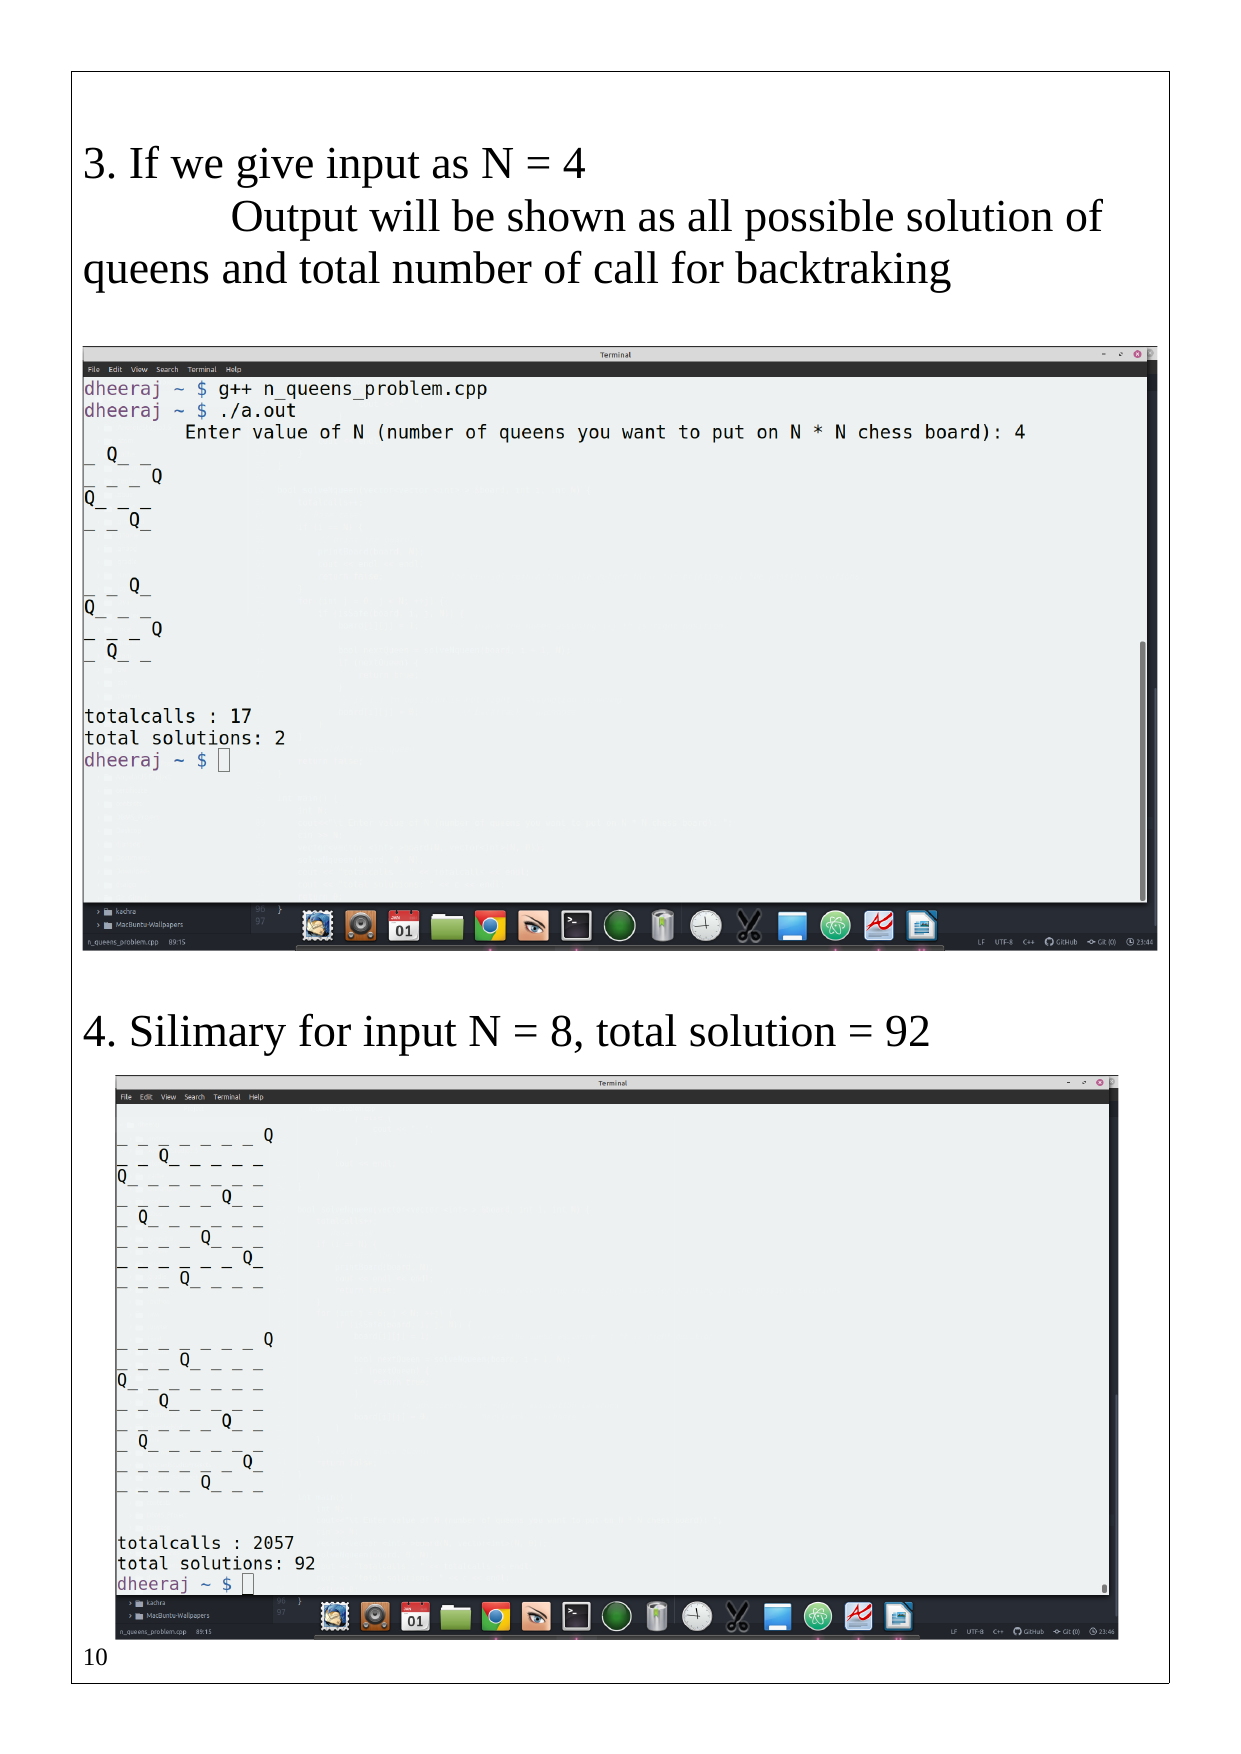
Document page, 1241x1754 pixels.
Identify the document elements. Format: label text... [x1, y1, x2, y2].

text 4. Silimary for input N = 8, total solution = 92 [83, 1003, 1157, 1056]
text 3. If we give input as N = 4 [83, 135, 1157, 188]
text Output will be shown as all possible solution of queens and total number of call for backtraking [83, 188, 1157, 293]
picture [115, 1075, 1119, 1640]
picture [82, 346, 1158, 951]
